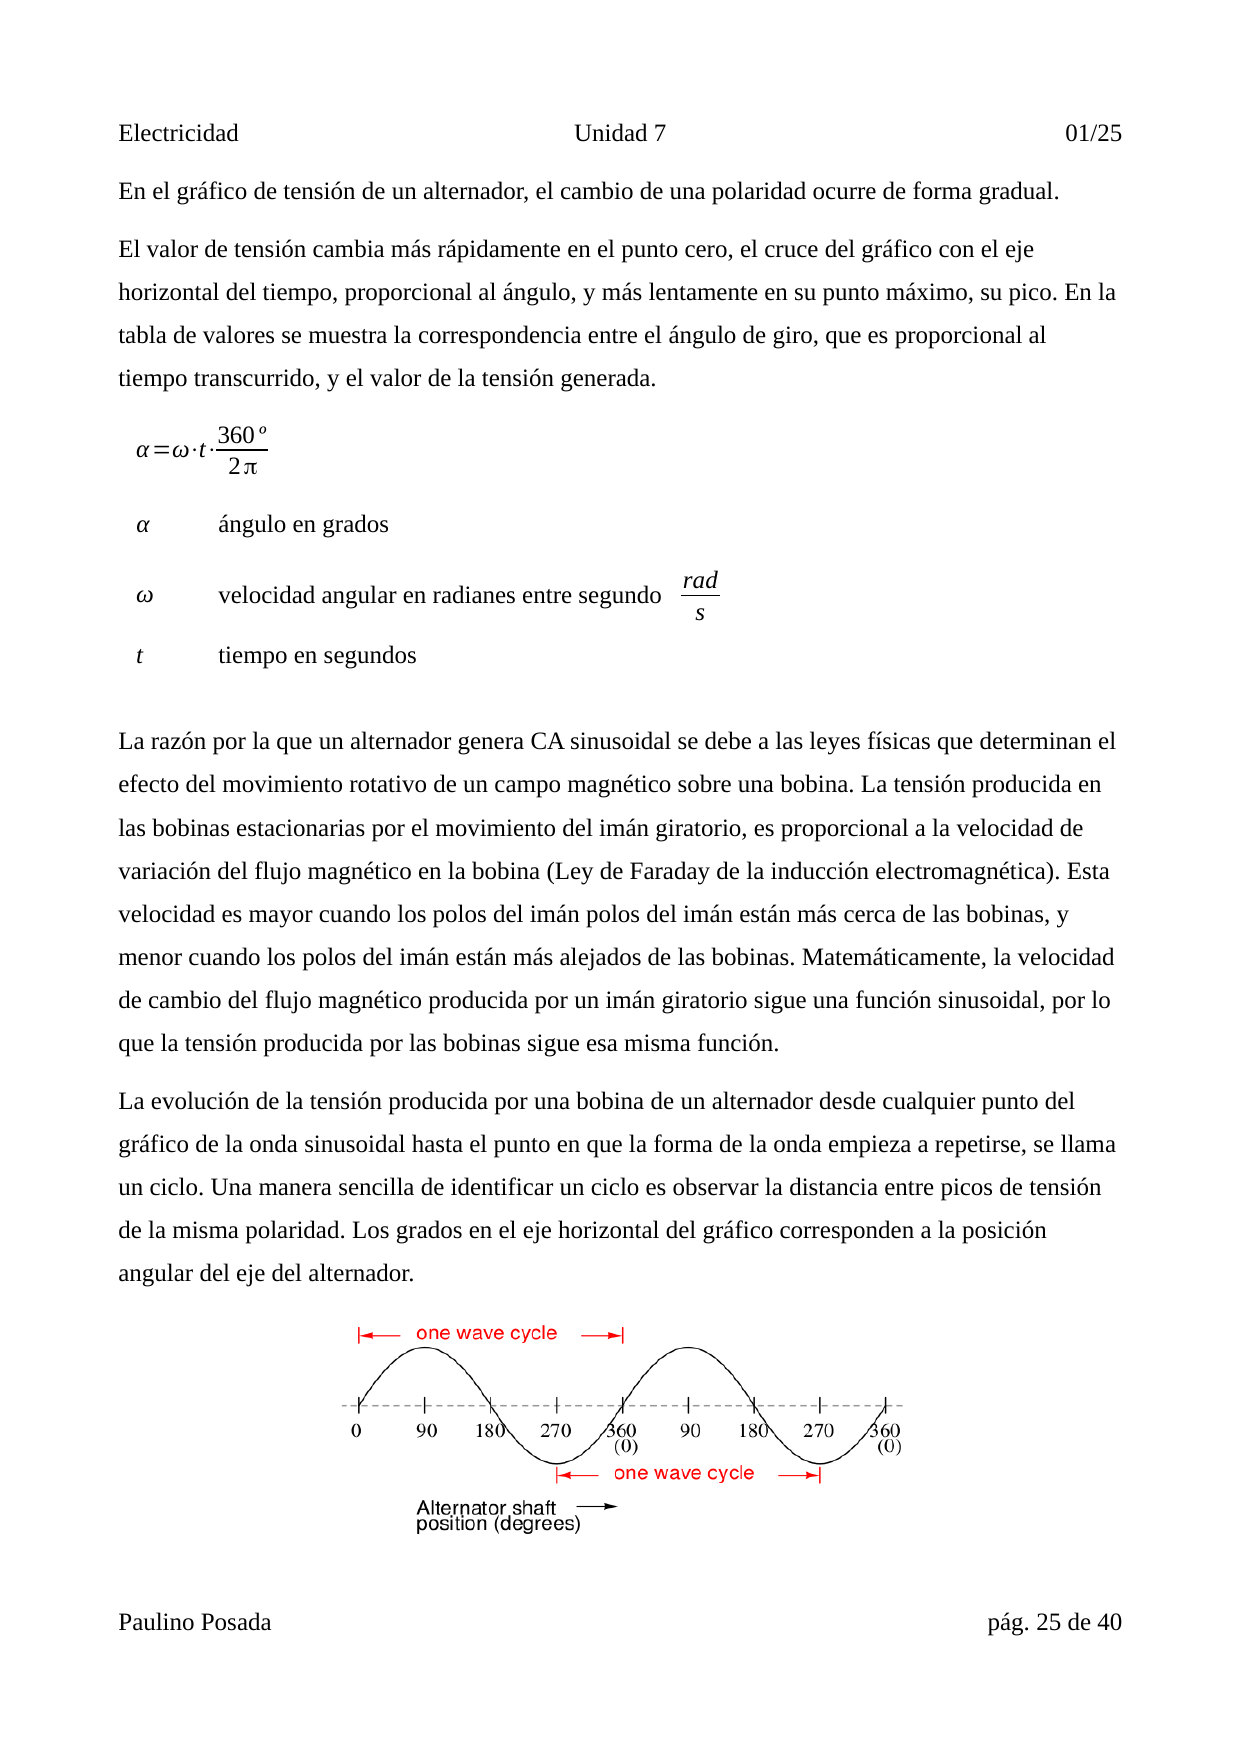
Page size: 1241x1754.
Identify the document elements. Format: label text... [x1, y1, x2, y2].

text En el gráfico de tensión de un alternador, el cambio de una polaridad ocurre de forma gradual. [118, 176, 1122, 205]
text La razón por la que un alternador genera CA sinusoidal se debe a las leyes físicas que determinan el efecto del movimiento rotativo de un campo magnético sobre una bobina. La tensión producida en las bobinas estacionarias por el movimiento del imán giratorio, es proporcional a la velocidad de variación del flujo magnético en la bobina (Ley de Faraday de la inducción electromagnética). Esta velocidad es mayor cuando los polos del imán polos del imán están más cerca de las bobinas, y menor cuando los polos del imán están más alejados de las bobinas. Matemáticamente, la velocidad de cambio del flujo magnético producida por un imán giratorio sigue una función sinusoidal, por lo que la tensión producida por las bobinas sigue esa misma función. [118, 726, 1122, 1057]
text La evolución de la tensión producida por una bobina de un alternador desde cualquier punto del gráfico de la onda sinusoidal hasta el punto en que la forma de la onda empieza a repetirse, se llama un ciclo. Una manera sencilla de identificar un ciclo es observar la distancia entre picos de tensión de la misma polaridad. Los grados en el eje horizontal del gráfico corresponden a la posición angular del eje del alternador. [118, 1086, 1122, 1287]
text El valor de tensión cambia más rápidamente en el punto cero, el cruce del gráfico con el eje horizontal del tiempo, proporcional al ángulo, y más lentamente en su punto máximo, su pico. En la tabla de valores se muestra la correspondencia entre el ángulo de giro, que es proporcional al tiempo transcurrido, y el valor de la tensión generada. [118, 234, 1122, 392]
text velocidad angular en radianes entre segundo [118, 567, 1122, 626]
text ángulo en grados [118, 509, 1122, 538]
text tiempo en segundos [118, 640, 1122, 669]
picture [331, 1316, 909, 1541]
